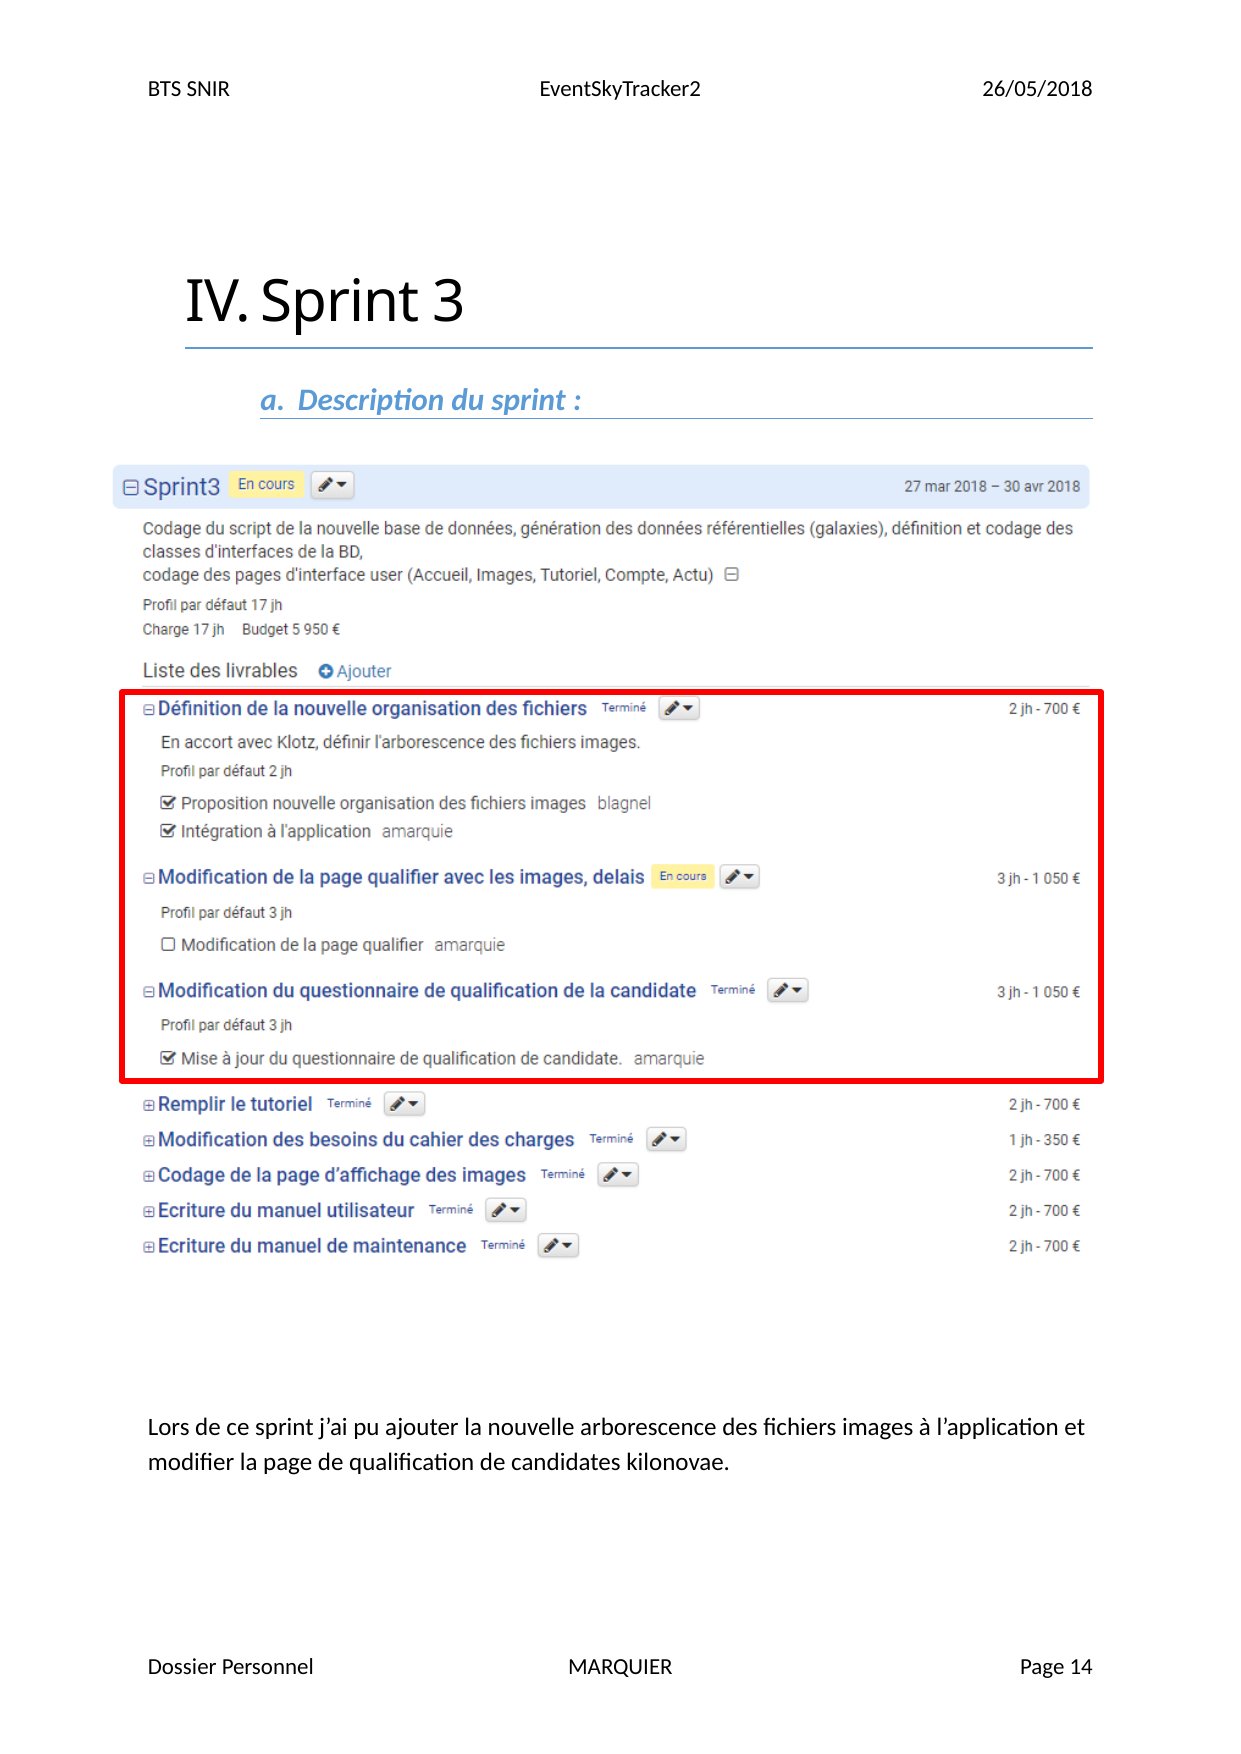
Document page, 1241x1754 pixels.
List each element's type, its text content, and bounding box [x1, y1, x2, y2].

list Description du sprint : [260, 380, 1093, 418]
text Lors de ce sprint j’ai pu ajouter la nouvelle arborescence des fichiers images à l’application et modifier la page de qualification de candidates kilonovae. [148, 1411, 1093, 1476]
picture [108, 460, 1092, 1271]
title Sprint 3 [185, 259, 1093, 347]
picture [125, 695, 1092, 1078]
